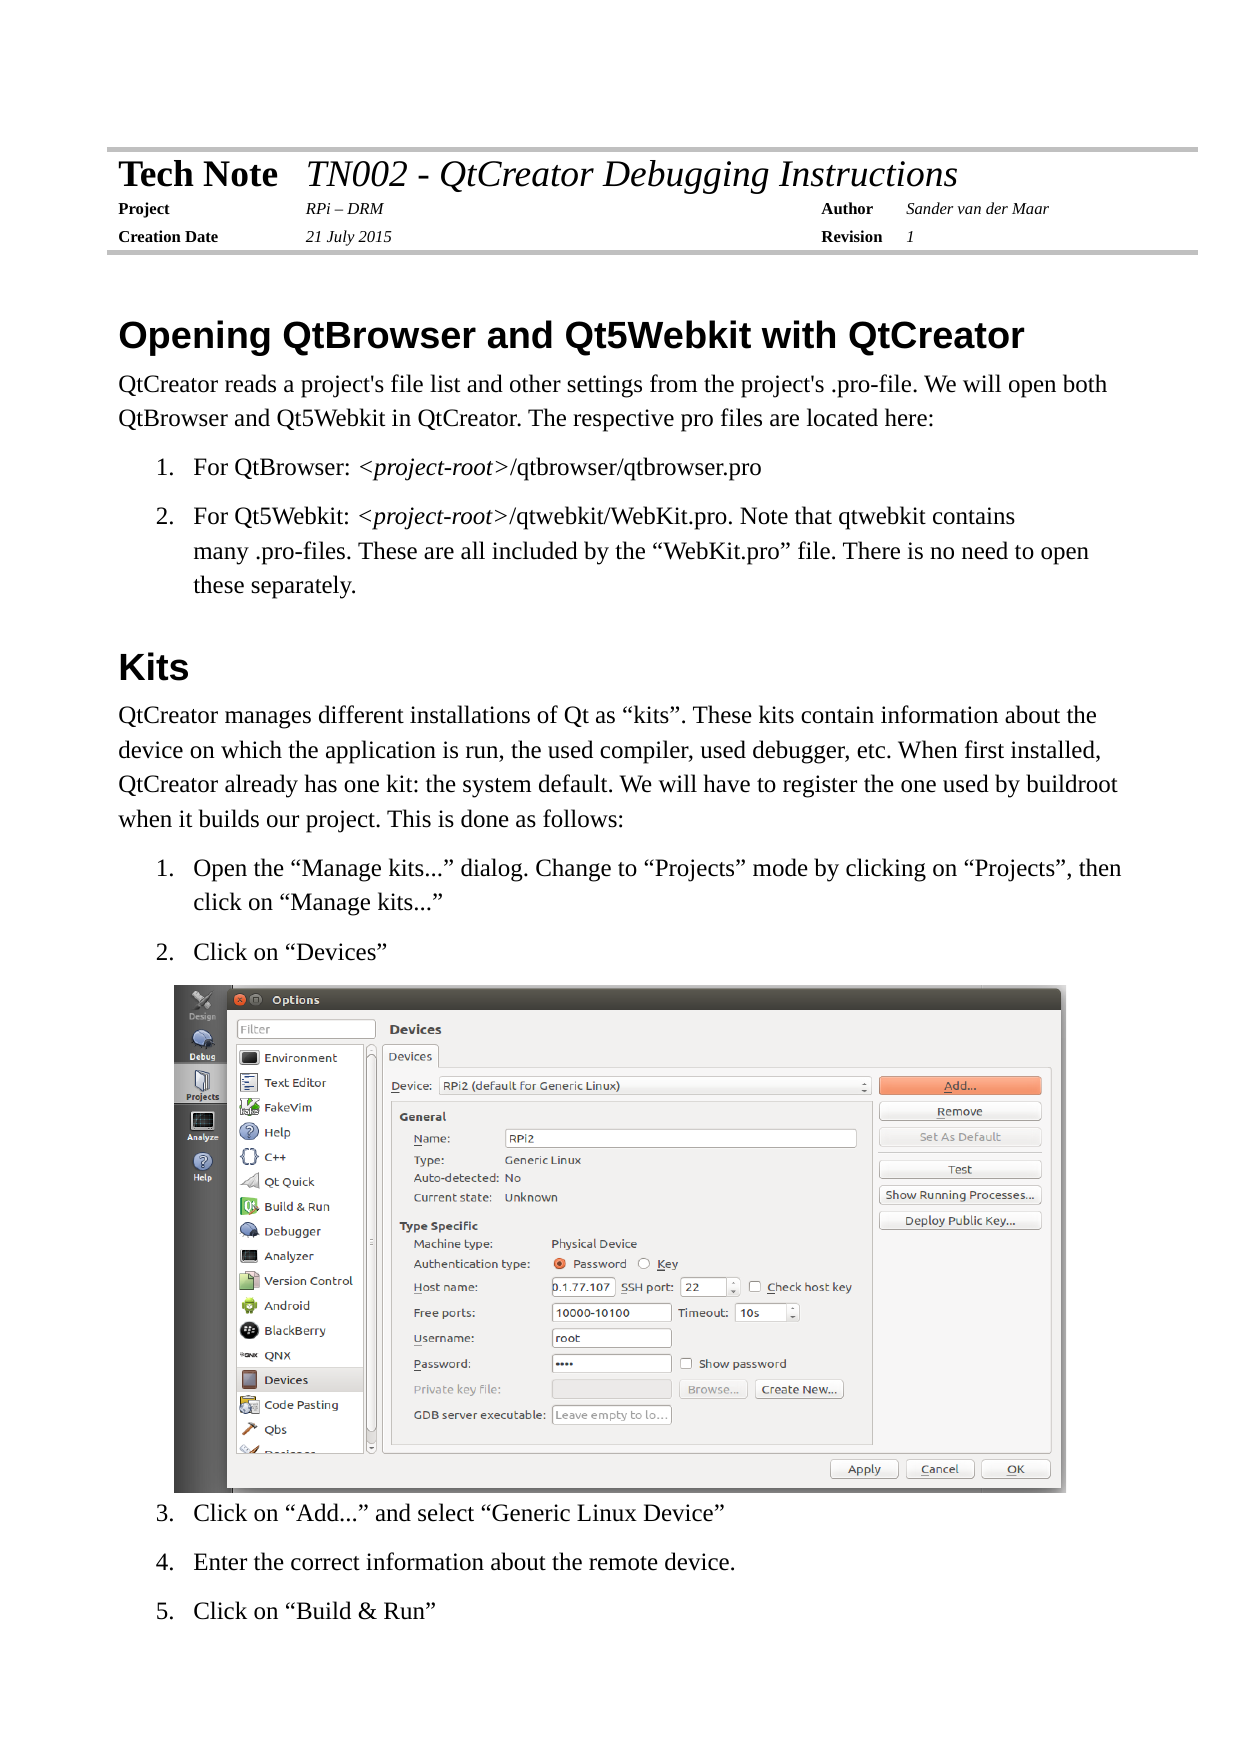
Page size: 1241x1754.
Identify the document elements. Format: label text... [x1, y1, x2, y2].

list Enter the correct information about the remote device. [156, 1547, 1122, 1576]
subtitle Opening QtBrowser and Qt5Webkit with QtCreator [118, 313, 1122, 356]
list For Qt5Webkit: <project-root>/qtwebkit/WebKit.pro. Note that qtwebkit contains many .pro-files. These are all included by the “WebKit.pro” file. There is no need to open these separately. [156, 501, 1122, 599]
text QtCreator reads a project's file list and other settings from the project's .pro-file. We will open both QtBrowser and Qt5Webkit in QtCreator. The respective pro files are located here: [118, 369, 1122, 432]
list Click on “Add...” and select “Generic Linux Device” [156, 986, 1122, 1527]
picture [174, 985, 1067, 1493]
list Click on “Build & Run” [156, 1596, 1122, 1625]
list Click on “Devices” [156, 937, 1122, 965]
text QtCreator manages different installations of Qt as “kits”. These kits contain information about the device on which the application is run, the used compiler, used debugger, etc. When first installed, QtCreator already has one kit: the system default. We will have to register the one used by buildroot when it builds our project. This is done as follows: [118, 701, 1122, 833]
list For QtBrowser: <project-root>/qtbrowser/qtbrowser.pro [156, 452, 1122, 481]
list Open the “Manage kits...” dialog. Change to “Projects” mode by clicking on “Projects”, then click on “Manage kits...” [156, 853, 1122, 916]
subtitle Kits [118, 644, 1122, 688]
